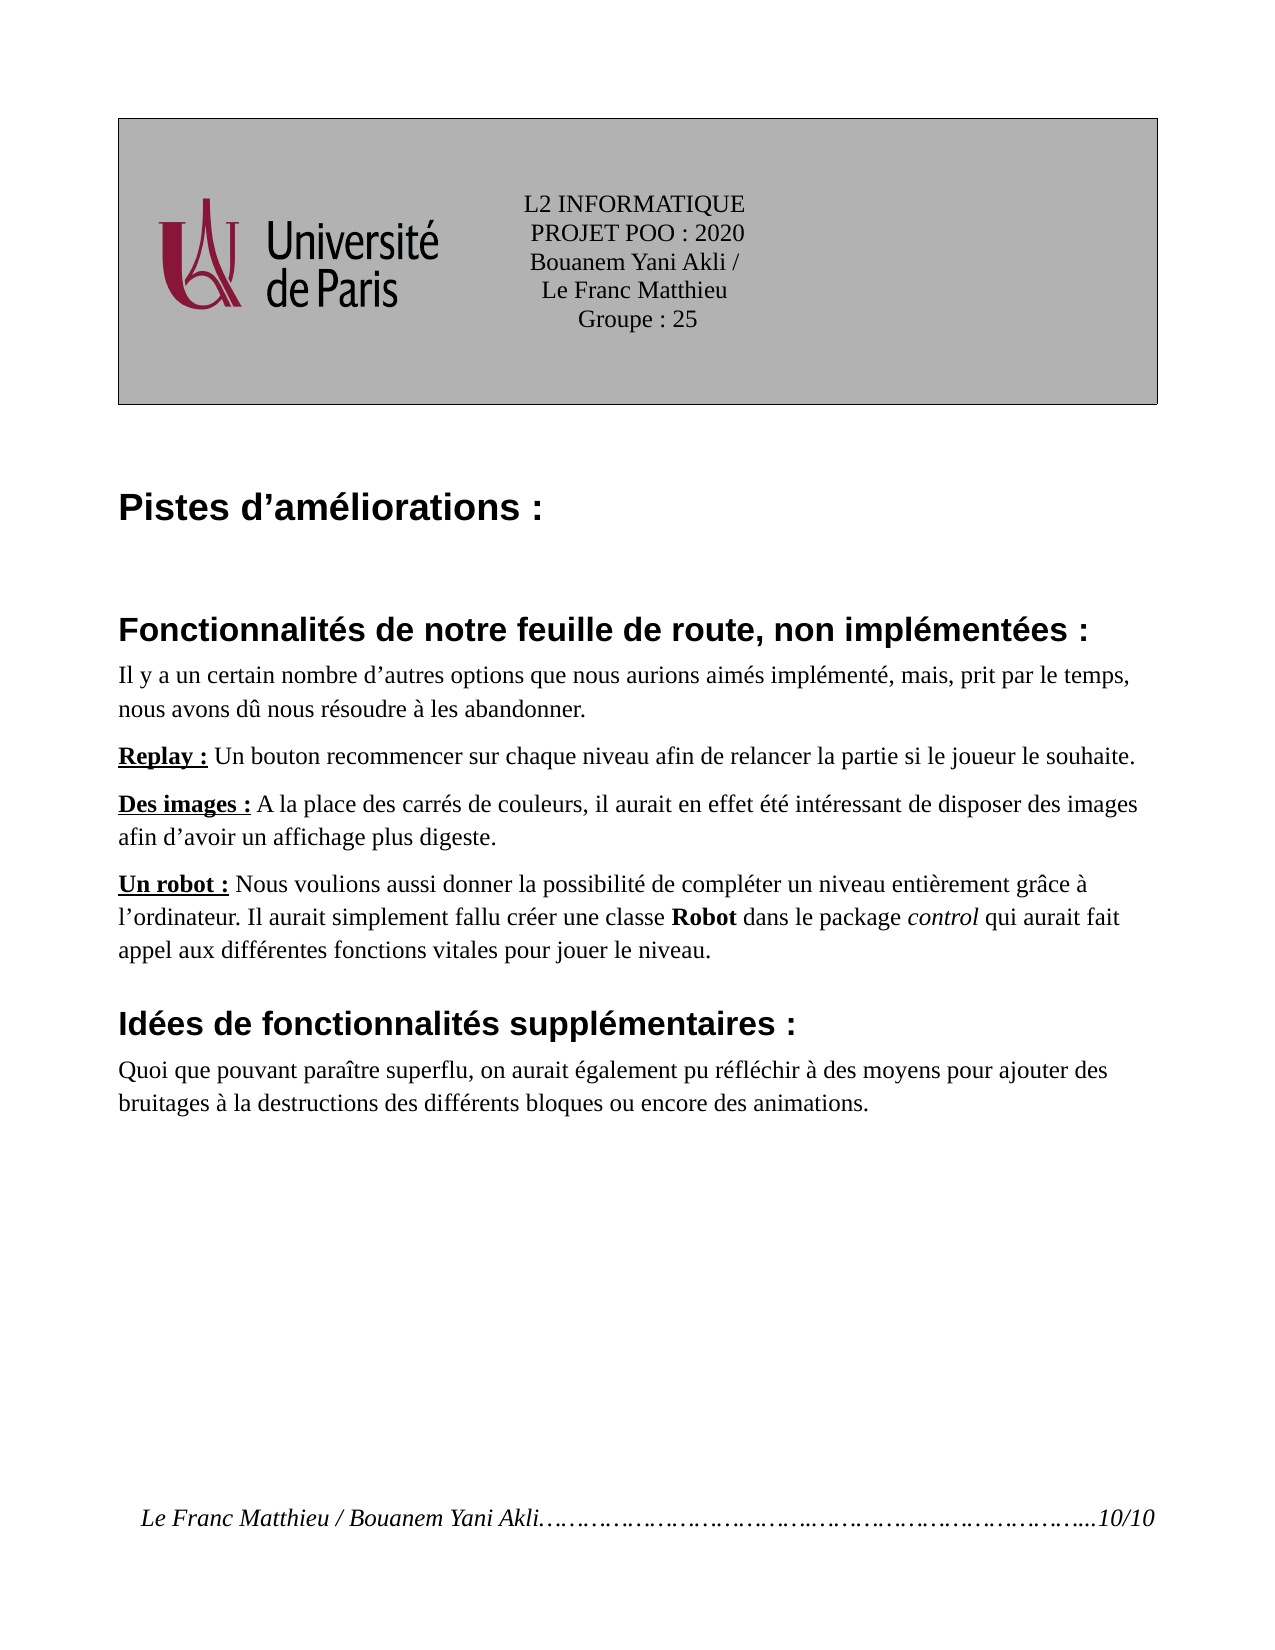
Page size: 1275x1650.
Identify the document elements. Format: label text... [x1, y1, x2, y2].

subtitle Pistes d’améliorations : [118, 485, 1157, 528]
subtitle Fonctionnalités de notre feuille de route, non implémentées : [118, 609, 1157, 648]
picture [137, 173, 462, 341]
text Quoi que pouvant paraître superflu, on aurait également pu réfléchir à des moyens pour ajouter des bruitages à la destructions des différents bloques ou encore des animations. [118, 1055, 1157, 1117]
text Replay : Un bouton recommencer sur chaque niveau afin de relancer la partie si le joueur le souhaite. [118, 741, 1157, 770]
text Des images : A la place des carrés de couleurs, il aurait en effet été intéressant de disposer des images afin d’avoir un affichage plus digeste. [118, 789, 1157, 851]
text Un robot : Nous voulions aussi donner la possibilité de compléter un niveau entièrement grâce à l’ordinateur. Il aurait simplement fallu créer une classe Robot dans le package control qui aurait fait appel aux différentes fonctions vitales pour jouer le niveau. [118, 869, 1157, 964]
text Il y a un certain nombre d’autres options que nous aurions aimés implémenté, mais, prit par le temps, nous avons dû nous résoudre à les abandonner. [118, 661, 1157, 722]
subtitle Idées de fonctionnalités supplémentaires : [118, 1004, 1157, 1043]
